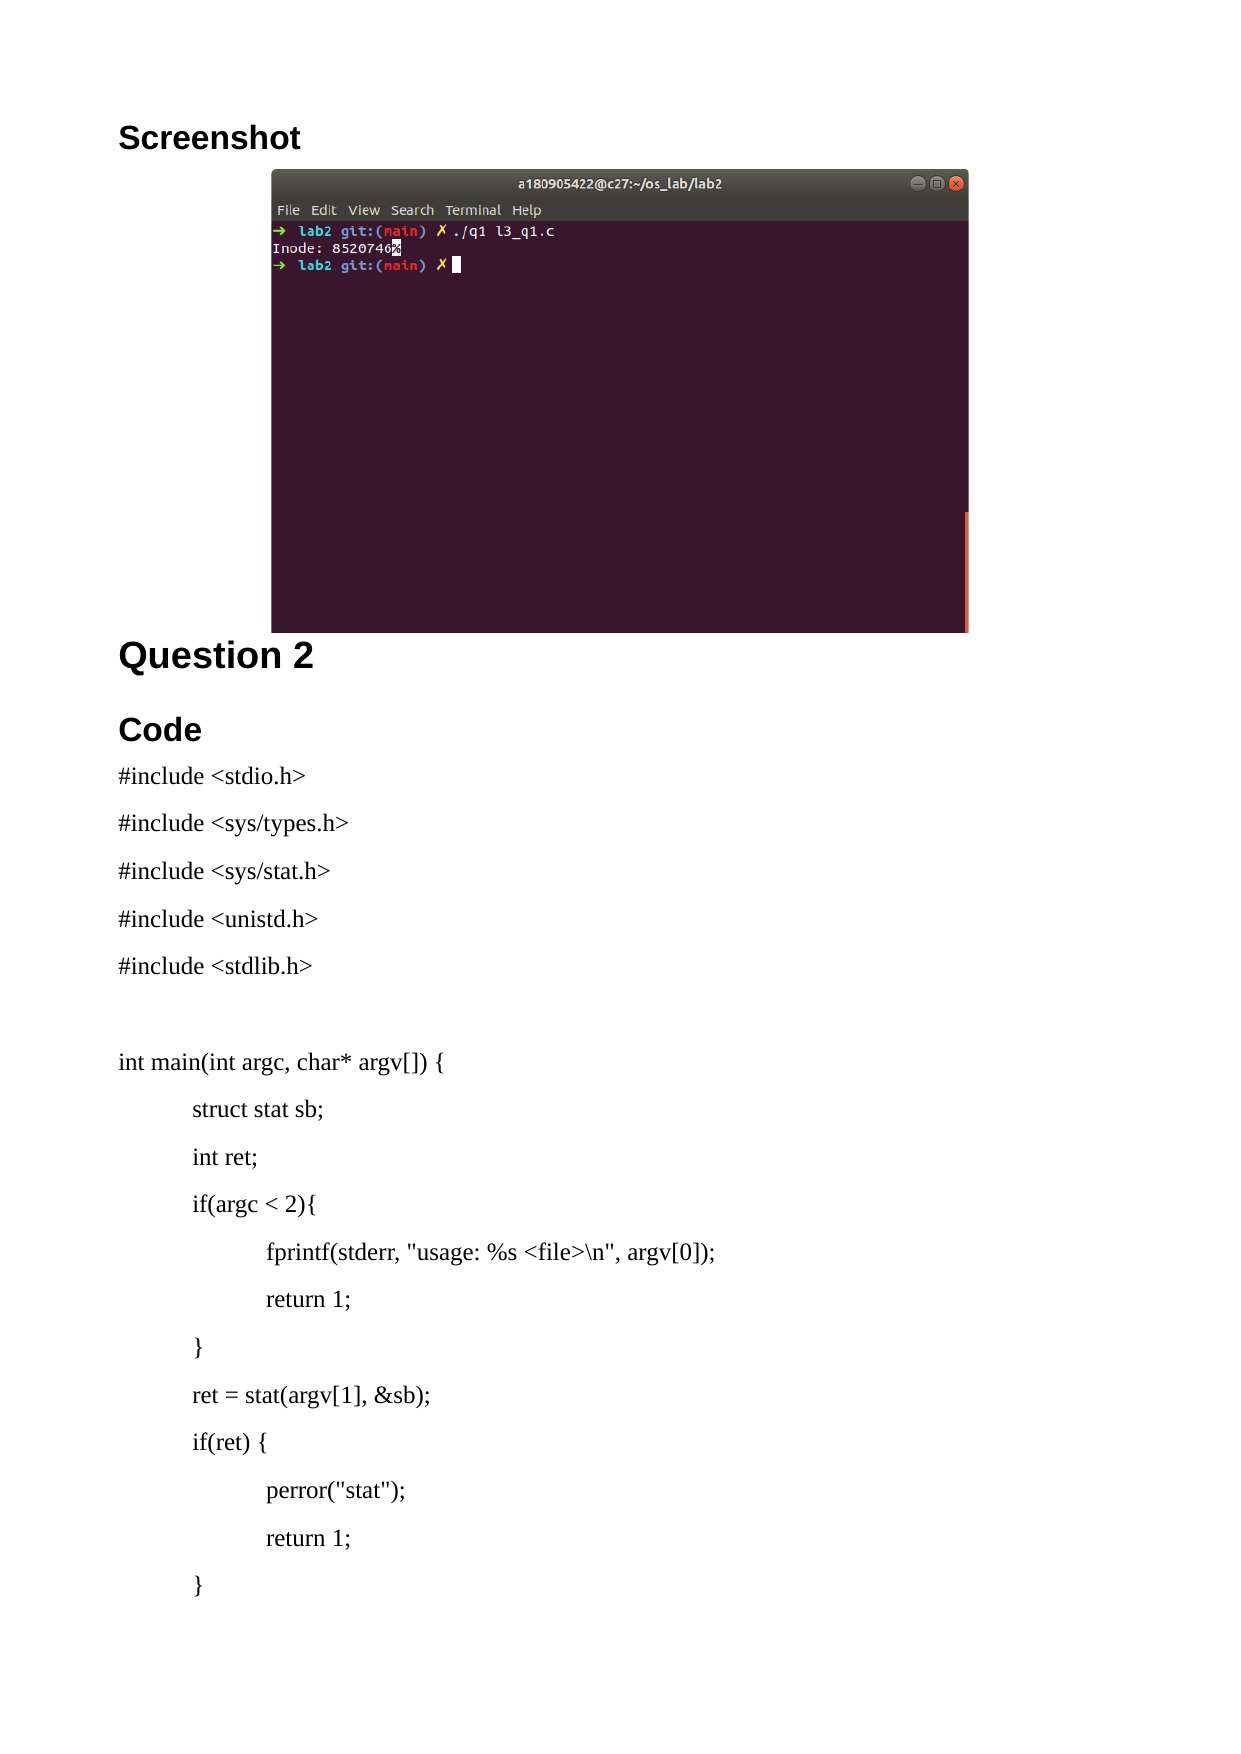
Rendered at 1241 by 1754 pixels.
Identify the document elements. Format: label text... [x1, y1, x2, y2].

text return 1; [118, 1523, 1122, 1551]
text #include <sys/types.h> [118, 808, 1122, 837]
text } [118, 1570, 1122, 1599]
subtitle Question 2 [118, 242, 1122, 676]
text if(argc < 2){ [118, 1189, 1122, 1218]
subtitle Screenshot [118, 118, 1122, 157]
text int ret; [118, 1142, 1122, 1171]
text fprintf(stderr, "usage: %s <file>\n", argv[0]); [118, 1237, 1122, 1266]
text #include <unistd.h> [118, 904, 1122, 932]
text #include <stdlib.h> [118, 951, 1122, 980]
text #include <sys/stat.h> [118, 856, 1122, 885]
text if(ret) { [118, 1427, 1122, 1456]
text int main(int argc, char* argv[]) { [118, 1047, 1122, 1075]
picture [271, 169, 969, 633]
text perror("stat"); [118, 1475, 1122, 1504]
text return 1; [118, 1284, 1122, 1313]
subtitle Code [118, 710, 1122, 748]
text } [118, 1332, 1122, 1361]
text struct stat sb; [118, 1094, 1122, 1123]
text #include <stdio.h> [118, 761, 1122, 790]
text ret = stat(argv[1], &sb); [118, 1380, 1122, 1408]
